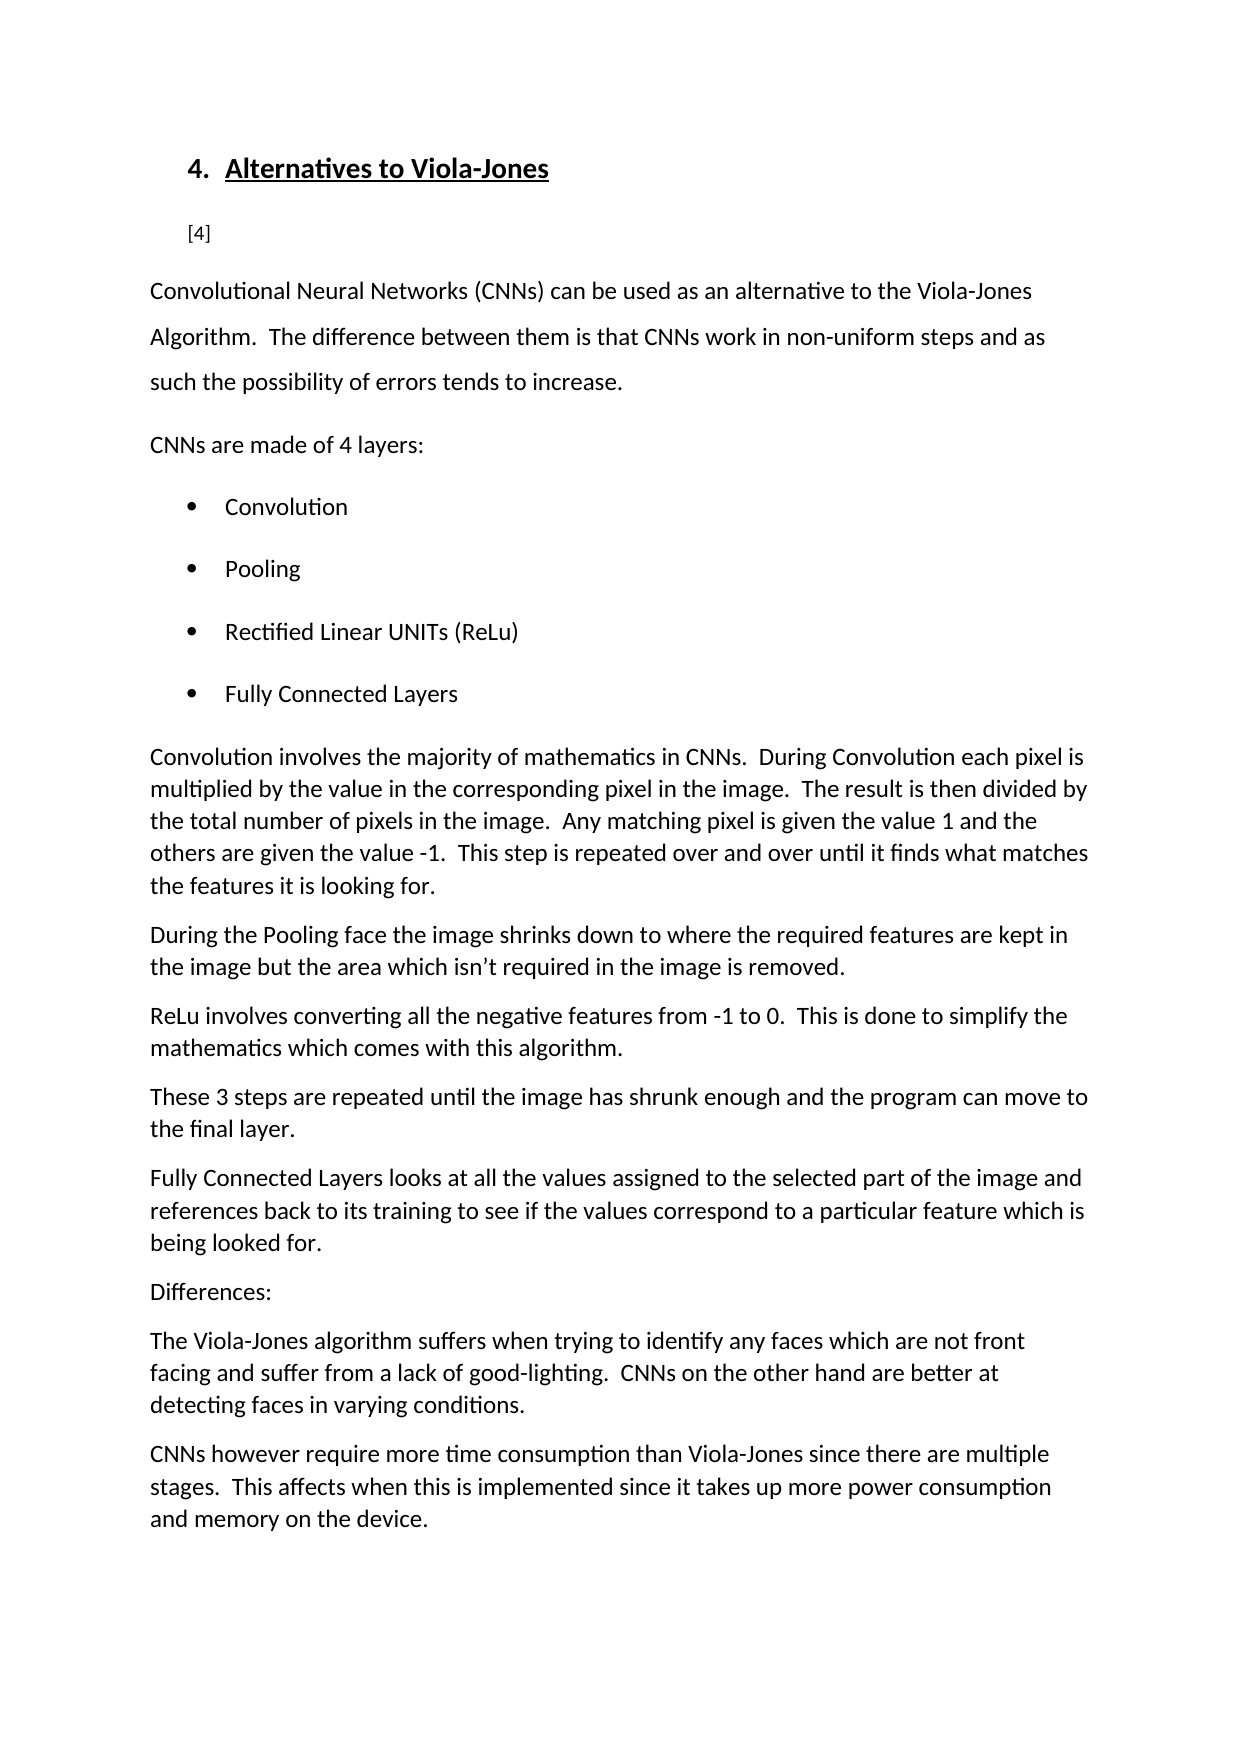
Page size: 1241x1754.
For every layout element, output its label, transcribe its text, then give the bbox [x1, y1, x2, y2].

text The Viola-Jones algorithm suffers when trying to identify any faces which are not front facing and suffer from a lack of good-lighting. CNNs on the other hand are better at detecting faces in varying conditions. [150, 1325, 1090, 1420]
text Differences: [150, 1276, 1090, 1307]
list Alternatives to Viola-Jones [187, 150, 1090, 186]
list Rectified Linear UNITs (ReLu) [187, 616, 1090, 646]
text Fully Connected Layers looks at all the values assigned to the selected part of the image and references back to its training to see if the values correspond to a particular feature which is being looked for. [150, 1163, 1090, 1258]
list Pooling [187, 553, 1090, 584]
text [4] [187, 220, 1090, 246]
text These 3 steps are repeated until the image has shrunk enough and the program can move to the final layer. [150, 1081, 1090, 1144]
list Fully Connected Layers [187, 678, 1090, 709]
text CNNs are made of 4 layers: [150, 429, 1090, 459]
text Convolution involves the majority of mathematics in CNNs. During Convolution each pixel is multiplied by the value in the corresponding pixel in the image. The result is then divided by the total number of pixels in the image. Any matching pixel is given the value 1 and the others are given the value -1. This step is repeated over and over until it finds what matches the features it is looking for. [150, 741, 1090, 900]
text CNNs however require more time consumption than Viola-Jones since there are multiple stages. This affects when this is implemented since it takes up more power consumption and memory on the device. [150, 1439, 1090, 1534]
text Convolutional Neural Networks (CNNs) can be used as an alternative to the Viola-Jones Algorithm. The difference between them is that CNNs work in non-uniform steps and as such the possibility of errors tends to increase. [150, 275, 1090, 397]
list Convolution [187, 491, 1090, 522]
text ReLu involves converting all the negative features from -1 to 0. This is done to simplify the mathematics which comes with this algorithm. [150, 1000, 1090, 1063]
text During the Pooling face the image shrinks down to where the required features are kept in the image but the area which isn’t required in the image is removed. [150, 919, 1090, 982]
